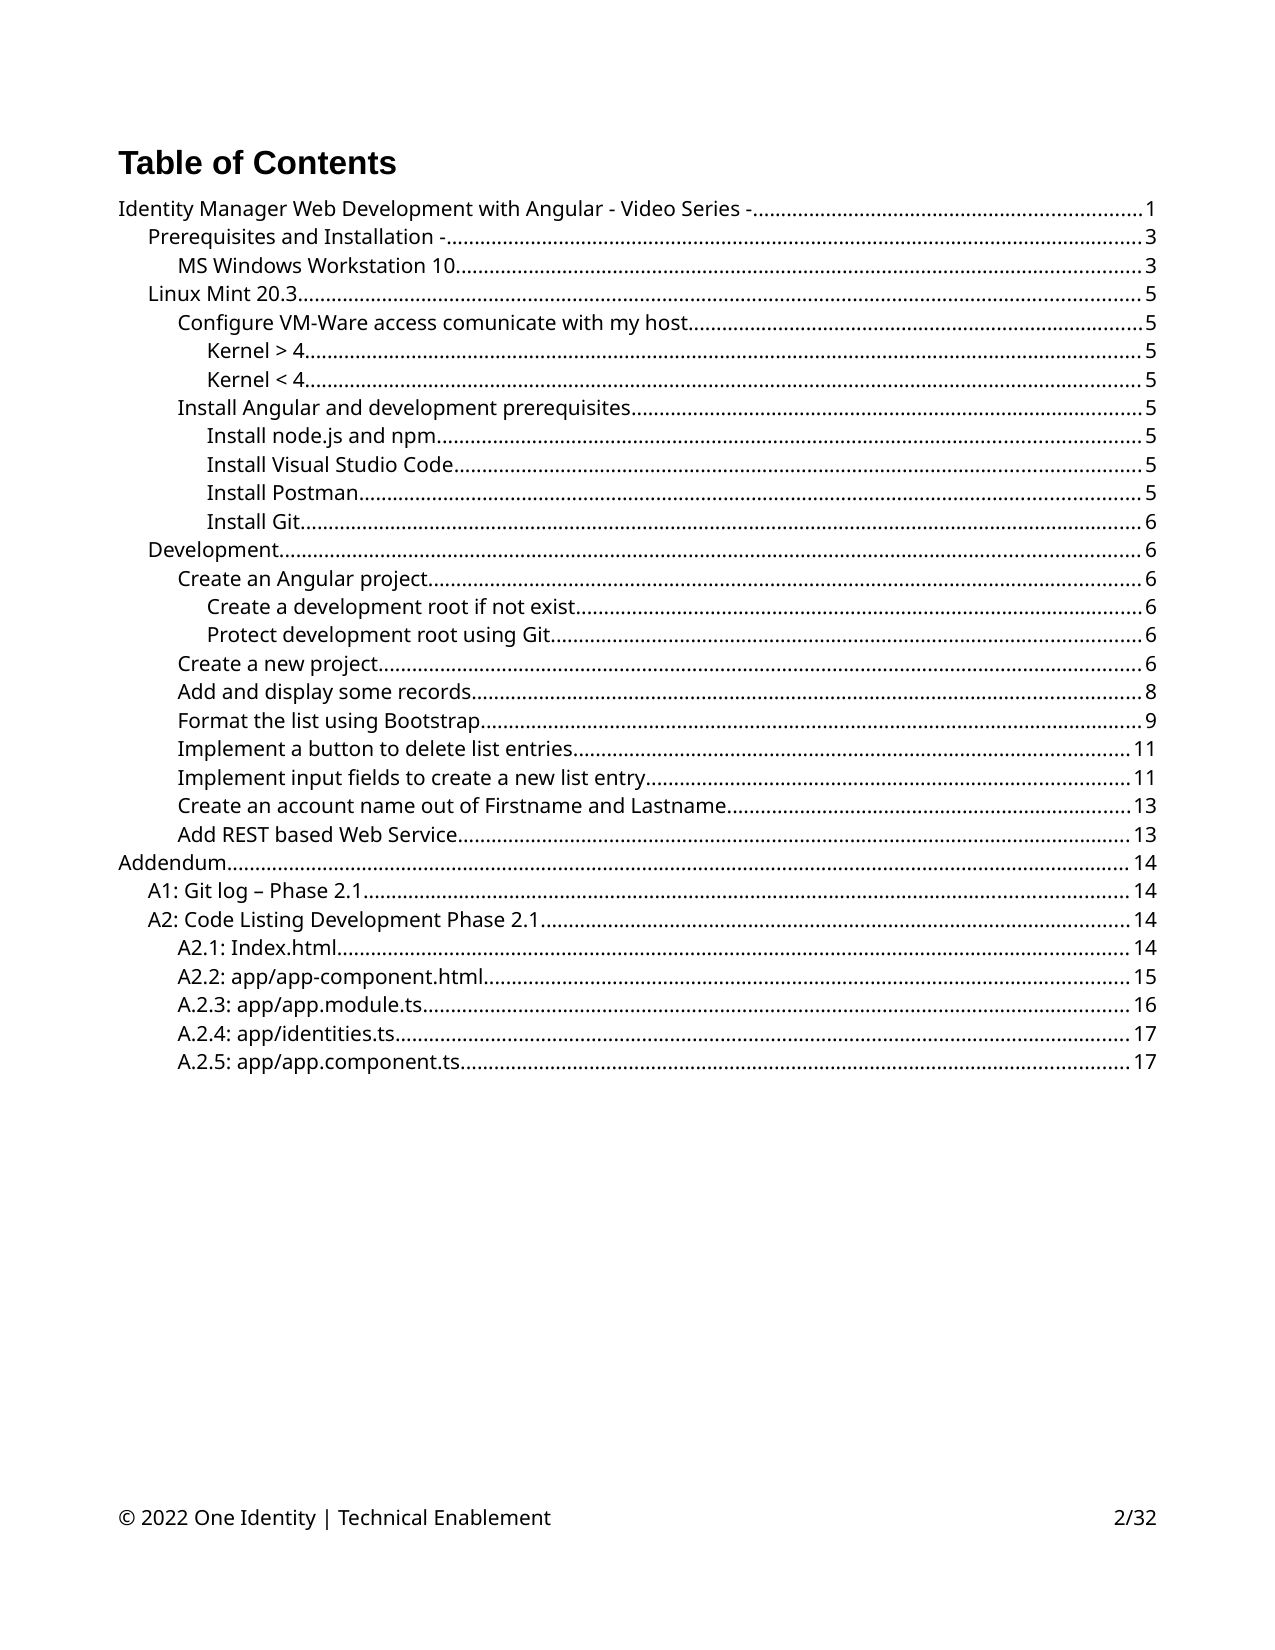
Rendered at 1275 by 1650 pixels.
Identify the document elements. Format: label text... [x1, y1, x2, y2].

text MS Windows Workstation 10 3 [177, 251, 1157, 279]
text Kernel > 4 5 [207, 336, 1157, 365]
text A2.1: Index.html 14 [177, 933, 1157, 962]
text Install Git 6 [207, 507, 1157, 535]
text Install Angular and development prerequisites 5 [177, 393, 1157, 422]
text A.2.4: app/identities.ts 17 [177, 1019, 1157, 1047]
text Add REST based Web Service 13 [177, 820, 1157, 848]
text Install Visual Studio Code 5 [207, 450, 1157, 478]
text A.2.5: app/app.component.ts 17 [177, 1047, 1157, 1076]
text Protect development root using Git 6 [207, 621, 1157, 649]
text Create a new project 6 [177, 649, 1157, 677]
text Implement a button to delete list entries 11 [177, 734, 1157, 763]
text Configure VM-Ware access comunicate with my host 5 [177, 308, 1157, 336]
text Development 6 [148, 535, 1157, 564]
text A2.2: app/app-component.html 15 [177, 962, 1157, 990]
text Identity Manager Web Development with Angular - Video Series - 1 [118, 194, 1157, 222]
text Create a development root if not exist 6 [207, 592, 1157, 621]
text Implement input fields to create a new list entry 11 [177, 763, 1157, 791]
text Create an account name out of Firstname and Lastname 13 [177, 791, 1157, 820]
text Prerequisites and Installation - 3 [148, 222, 1157, 251]
text Addendum 14 [118, 848, 1157, 877]
text Format the list using Bootstrap 9 [177, 706, 1157, 734]
text A2: Code Listing Development Phase 2.1 14 [148, 905, 1157, 933]
text A.2.3: app/app.module.ts 16 [177, 990, 1157, 1019]
subtitle Table of Contents [118, 143, 1157, 182]
text Install node.js and npm 5 [207, 422, 1157, 450]
text Linux Mint 20.3 5 [148, 279, 1157, 308]
text Kernel < 4 5 [207, 365, 1157, 393]
text Install Postman 5 [207, 478, 1157, 507]
text A1: Git log – Phase 2.1 14 [148, 877, 1157, 905]
text Create an Angular project 6 [177, 564, 1157, 592]
text Add and display some records 8 [177, 677, 1157, 706]
